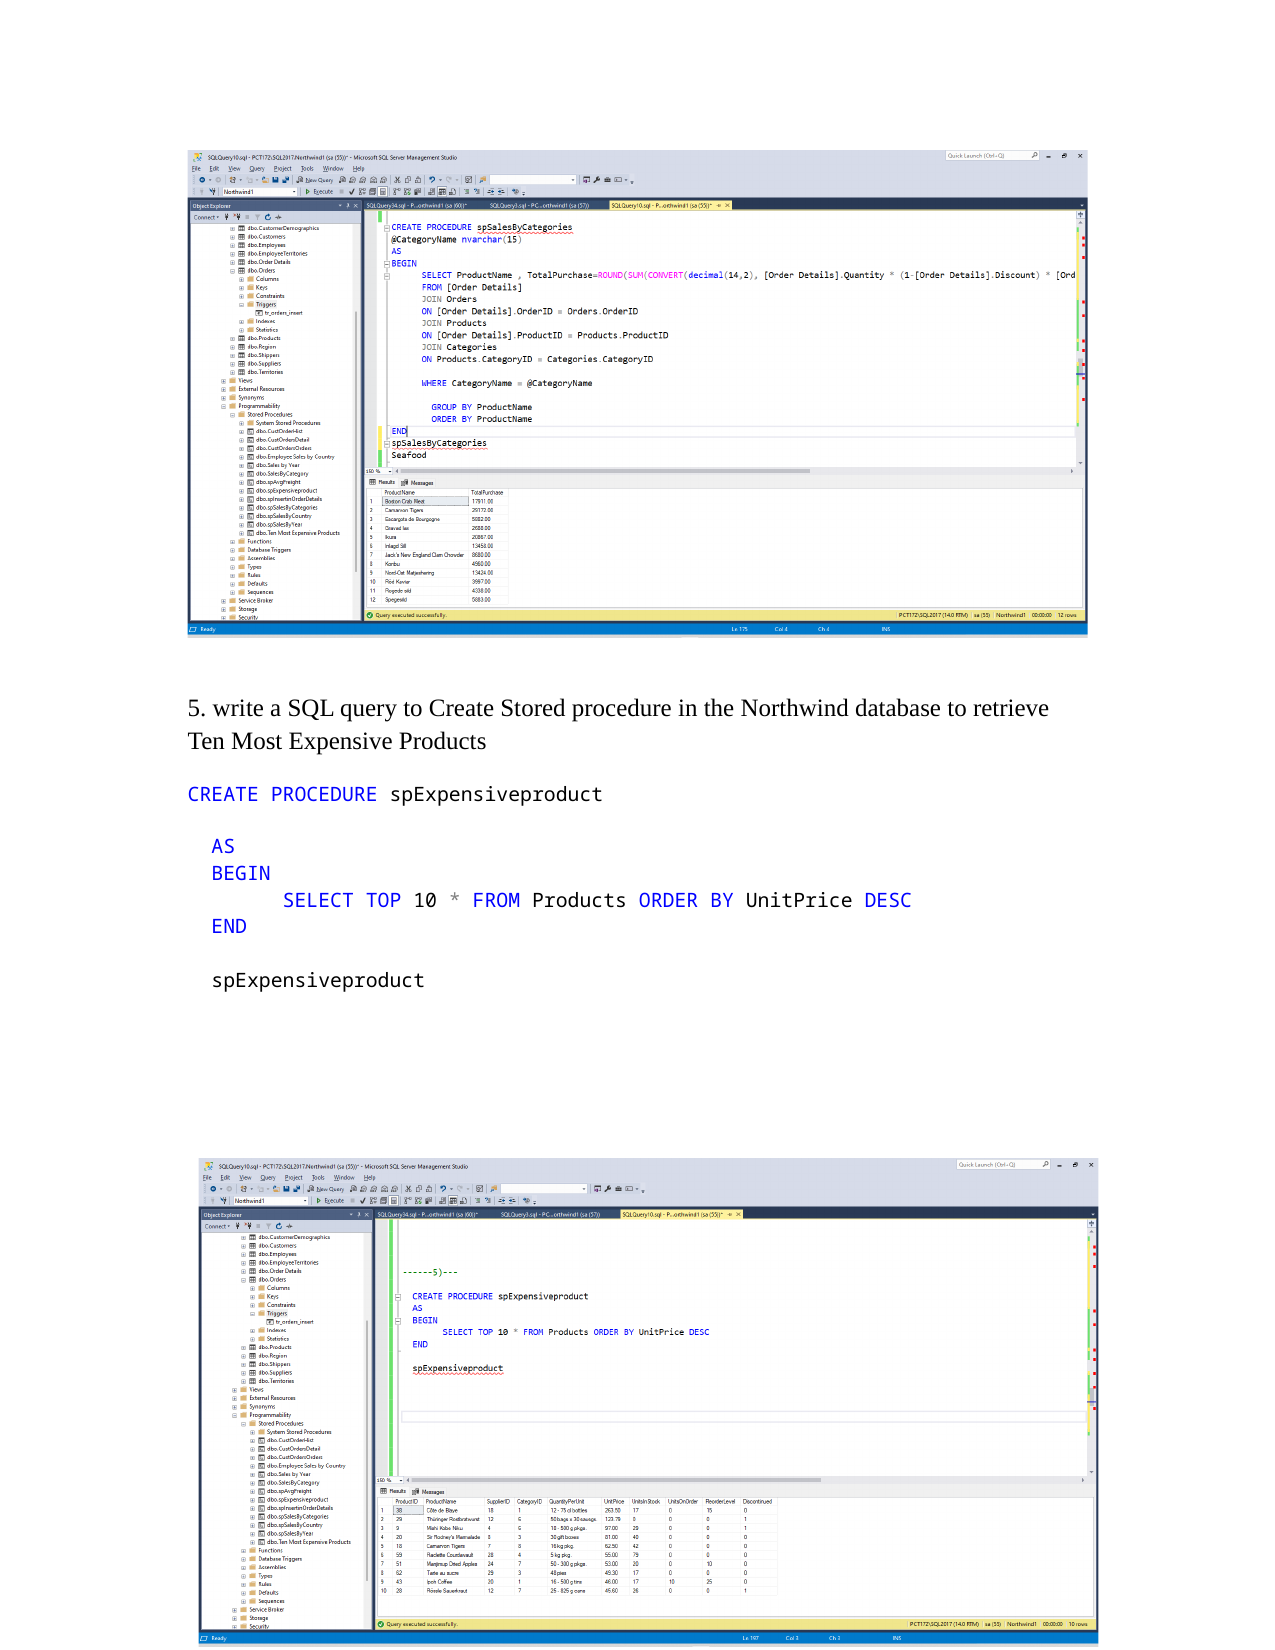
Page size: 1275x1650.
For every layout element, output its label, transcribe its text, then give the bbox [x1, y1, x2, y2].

text 5. write a SQL query to Create Stored procedure in the Northwind database to retrieve Ten Most Expensive Products [187, 693, 1087, 755]
text CREATE PROCEDURE spExpensiveproduct [187, 780, 1087, 807]
text SELECT TOP 10 * FROM Products ORDER BY UnitPrice DESC [187, 886, 1087, 913]
text AS [187, 832, 1087, 859]
text END [187, 913, 1087, 940]
picture [198, 1158, 1099, 1647]
text BEGIN [187, 859, 1087, 886]
picture [187, 150, 1088, 638]
text spExpensiveproduct [187, 967, 1087, 994]
